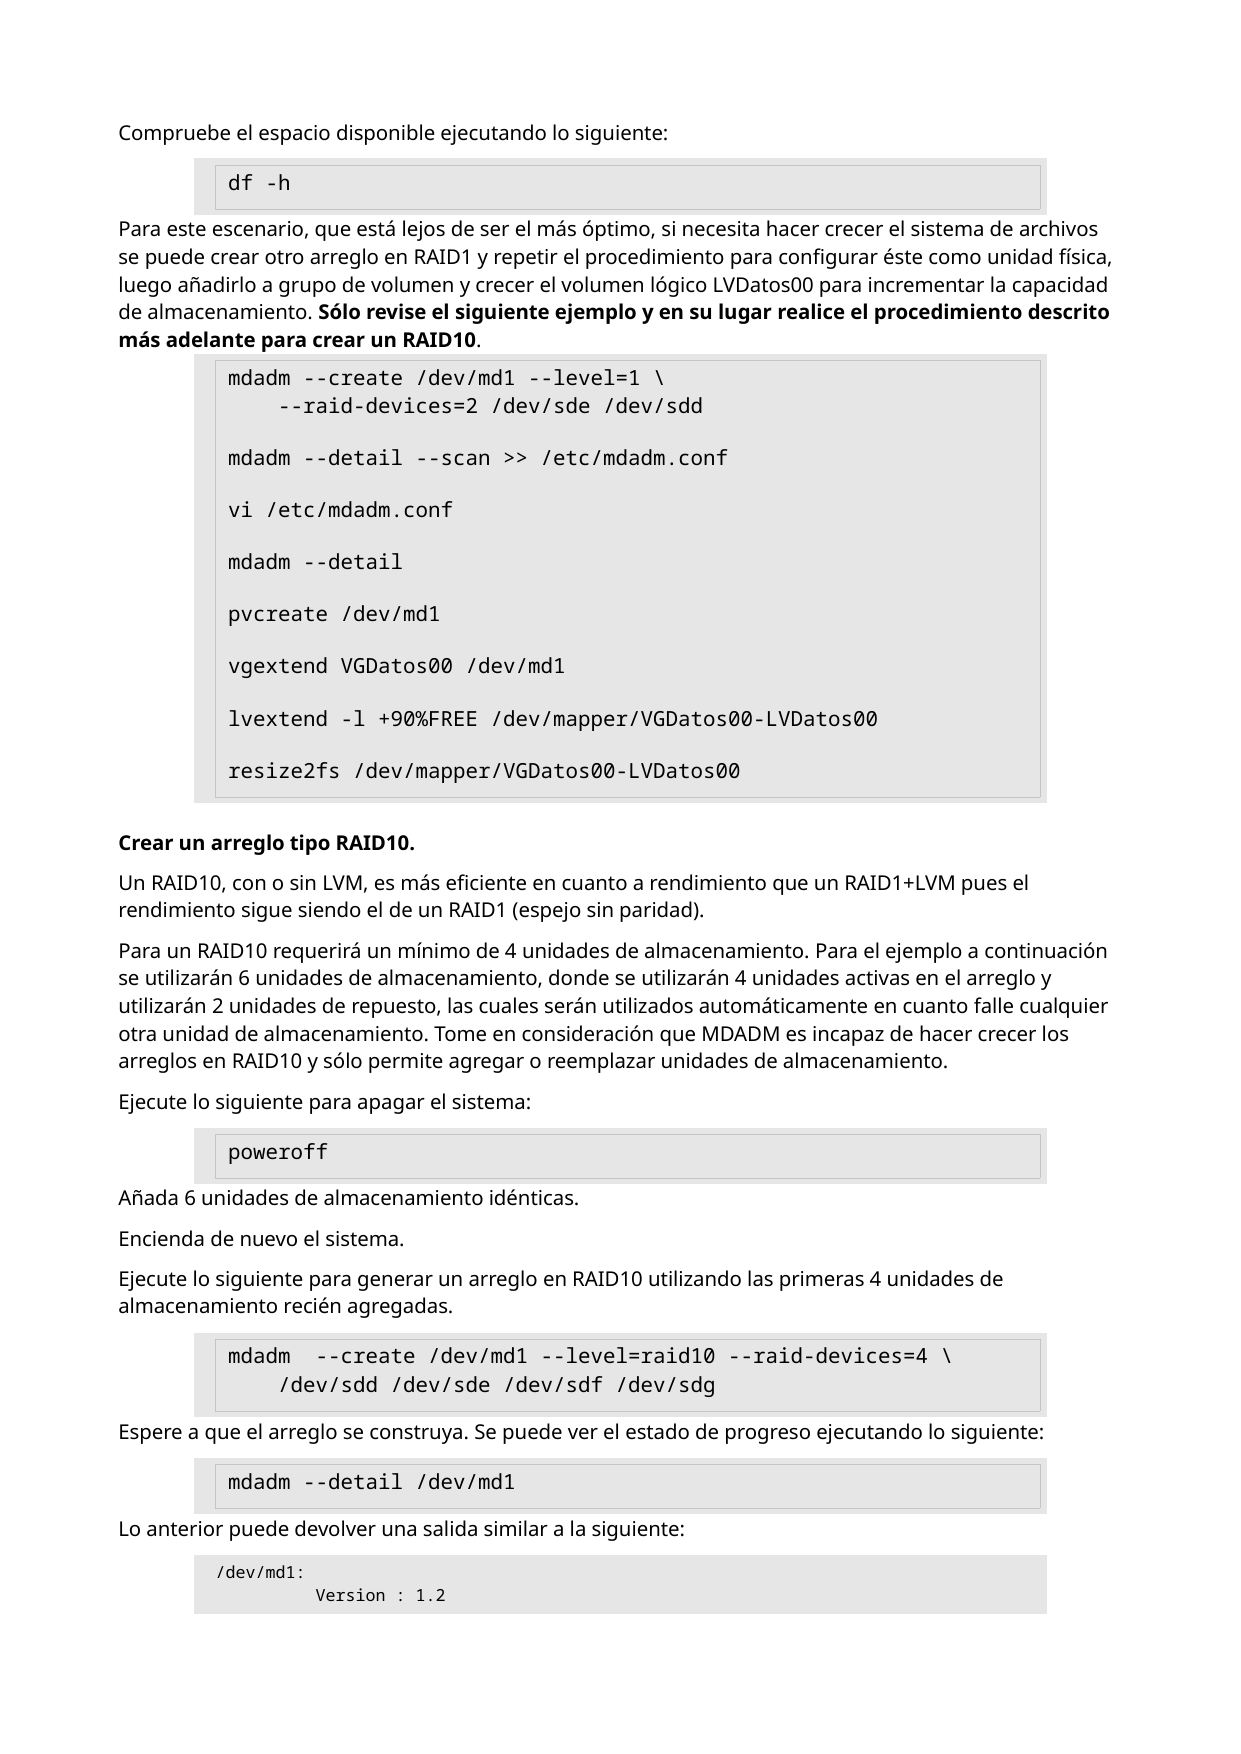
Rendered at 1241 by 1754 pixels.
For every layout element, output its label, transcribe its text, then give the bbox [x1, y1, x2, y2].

text Encienda de nuevo el sistema. [118, 1224, 1122, 1252]
table_header mdadm --create /dev/md1 --level=1 \ --raid-devices=2 /dev/sde /dev/sdd mdadm --detail --scan >> /etc/mdadm.conf vi /etc/mdadm.conf mdadm --detail pvcreate /dev/md1 vgextend VGDatos00 /dev/md1 lvextend -l +90%FREE /dev/mapper/VGDatos00-LVDatos00 resize2fs /dev/mapper/VGDatos00-LVDatos00 [194, 354, 1047, 803]
text Un RAID10, con o sin LVM, es más eficiente en cuanto a rendimiento que un RAID1+LVM pues el rendimiento sigue siendo el de un RAID1 (espejo sin paridad). [118, 868, 1122, 924]
text Añada 6 unidades de almacenamiento idénticas. [118, 1184, 1122, 1212]
subtitle Crear un arreglo tipo RAID10. [118, 828, 1122, 856]
table_header mdadm --detail /dev/md1 [194, 1458, 1047, 1514]
table_header poweroff [194, 1128, 1047, 1184]
text Para un RAID10 requerirá un mínimo de 4 unidades de almacenamiento. Para el ejemplo a continuación se utilizarán 6 unidades de almacenamiento, donde se utilizarán 4 unidades activas en el arreglo y utilizarán 2 unidades de repuesto, las cuales serán utilizados automáticamente en cuanto falle cualquier otra unidad de almacenamiento. Tome en consideración que MDADM es incapaz de hacer crecer los arreglos en RAID10 y sólo permite agregar o reemplazar unidades de almacenamiento. [118, 936, 1122, 1075]
table_header mdadm --create /dev/md1 --level=raid10 --raid-devices=4 \ /dev/sdd /dev/sde /dev/sdf /dev/sdg [194, 1333, 1047, 1417]
text Compruebe el espacio disponible ejecutando lo siguiente: [118, 118, 1122, 146]
text Espere a que el arreglo se construya. Se puede ver el estado de progreso ejecutando lo siguiente: [118, 1417, 1122, 1445]
text Ejecute lo siguiente para apagar el sistema: [118, 1087, 1122, 1115]
text Lo anterior puede devolver una salida similar a la siguiente: [118, 1514, 1122, 1542]
text Para este escenario, que está lejos de ser el más óptimo, si necesita hacer crecer el sistema de archivos se puede crear otro arreglo en RAID1 y repetir el procedimiento para configurar éste como unidad física, luego añadirlo a grupo de volumen y crecer el volumen lógico LVDatos00 para incrementar la capacidad de almacenamiento. Sólo revise el siguiente ejemplo y en su lugar realice el procedimiento descrito más adelante para crear un RAID10. [118, 215, 1122, 353]
text Ejecute lo siguiente para generar un arreglo en RAID10 utilizando las primeras 4 unidades de almacenamiento recién agregadas. [118, 1264, 1122, 1320]
table_header df -h [194, 158, 1047, 215]
table_header /dev/md1: Version : 1.2 [194, 1555, 1047, 1614]
